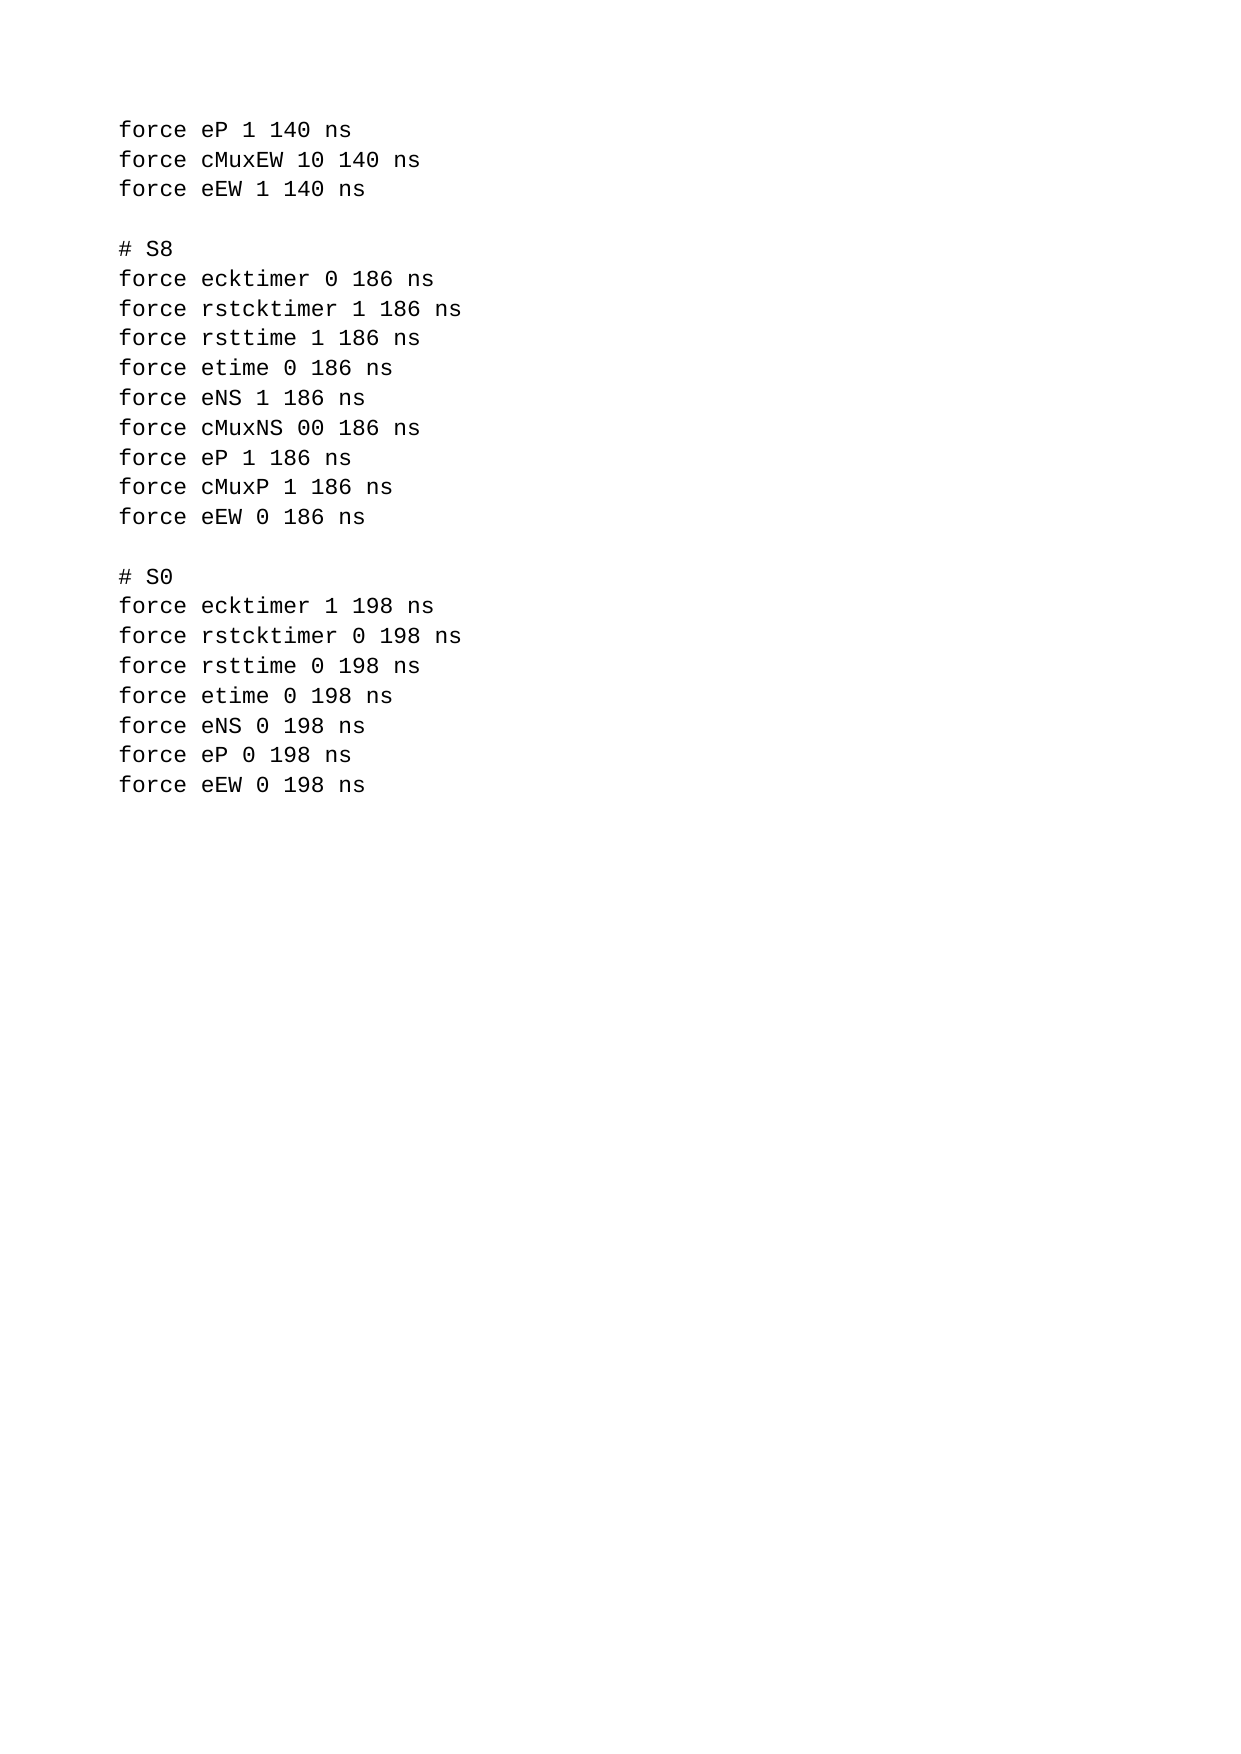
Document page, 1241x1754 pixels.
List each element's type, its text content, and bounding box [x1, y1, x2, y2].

text # S0 [118, 565, 1122, 591]
text force eP 0 198 ns [118, 744, 1122, 770]
text force eEW 1 140 ns [118, 178, 1122, 204]
text force etime 0 198 ns [118, 684, 1122, 710]
text force ecktimer 0 186 ns [118, 267, 1122, 293]
text force eNS 1 186 ns [118, 386, 1122, 412]
text force cMuxNS 00 186 ns [118, 416, 1122, 442]
text force rstcktimer 1 186 ns [118, 297, 1122, 323]
text force etime 0 186 ns [118, 356, 1122, 382]
text force eNS 0 198 ns [118, 714, 1122, 740]
text force rsttime 0 198 ns [118, 654, 1122, 680]
text force rstcktimer 0 198 ns [118, 624, 1122, 651]
text force eEW 0 198 ns [118, 773, 1122, 799]
text force eP 1 140 ns [118, 118, 1122, 144]
text force cMuxP 1 186 ns [118, 476, 1122, 502]
text force eEW 0 186 ns [118, 505, 1122, 531]
text force eP 1 186 ns [118, 446, 1122, 472]
text force rsttime 1 186 ns [118, 327, 1122, 353]
text force cMuxEW 10 140 ns [118, 148, 1122, 174]
text force ecktimer 1 198 ns [118, 595, 1122, 621]
text # S8 [118, 237, 1122, 263]
